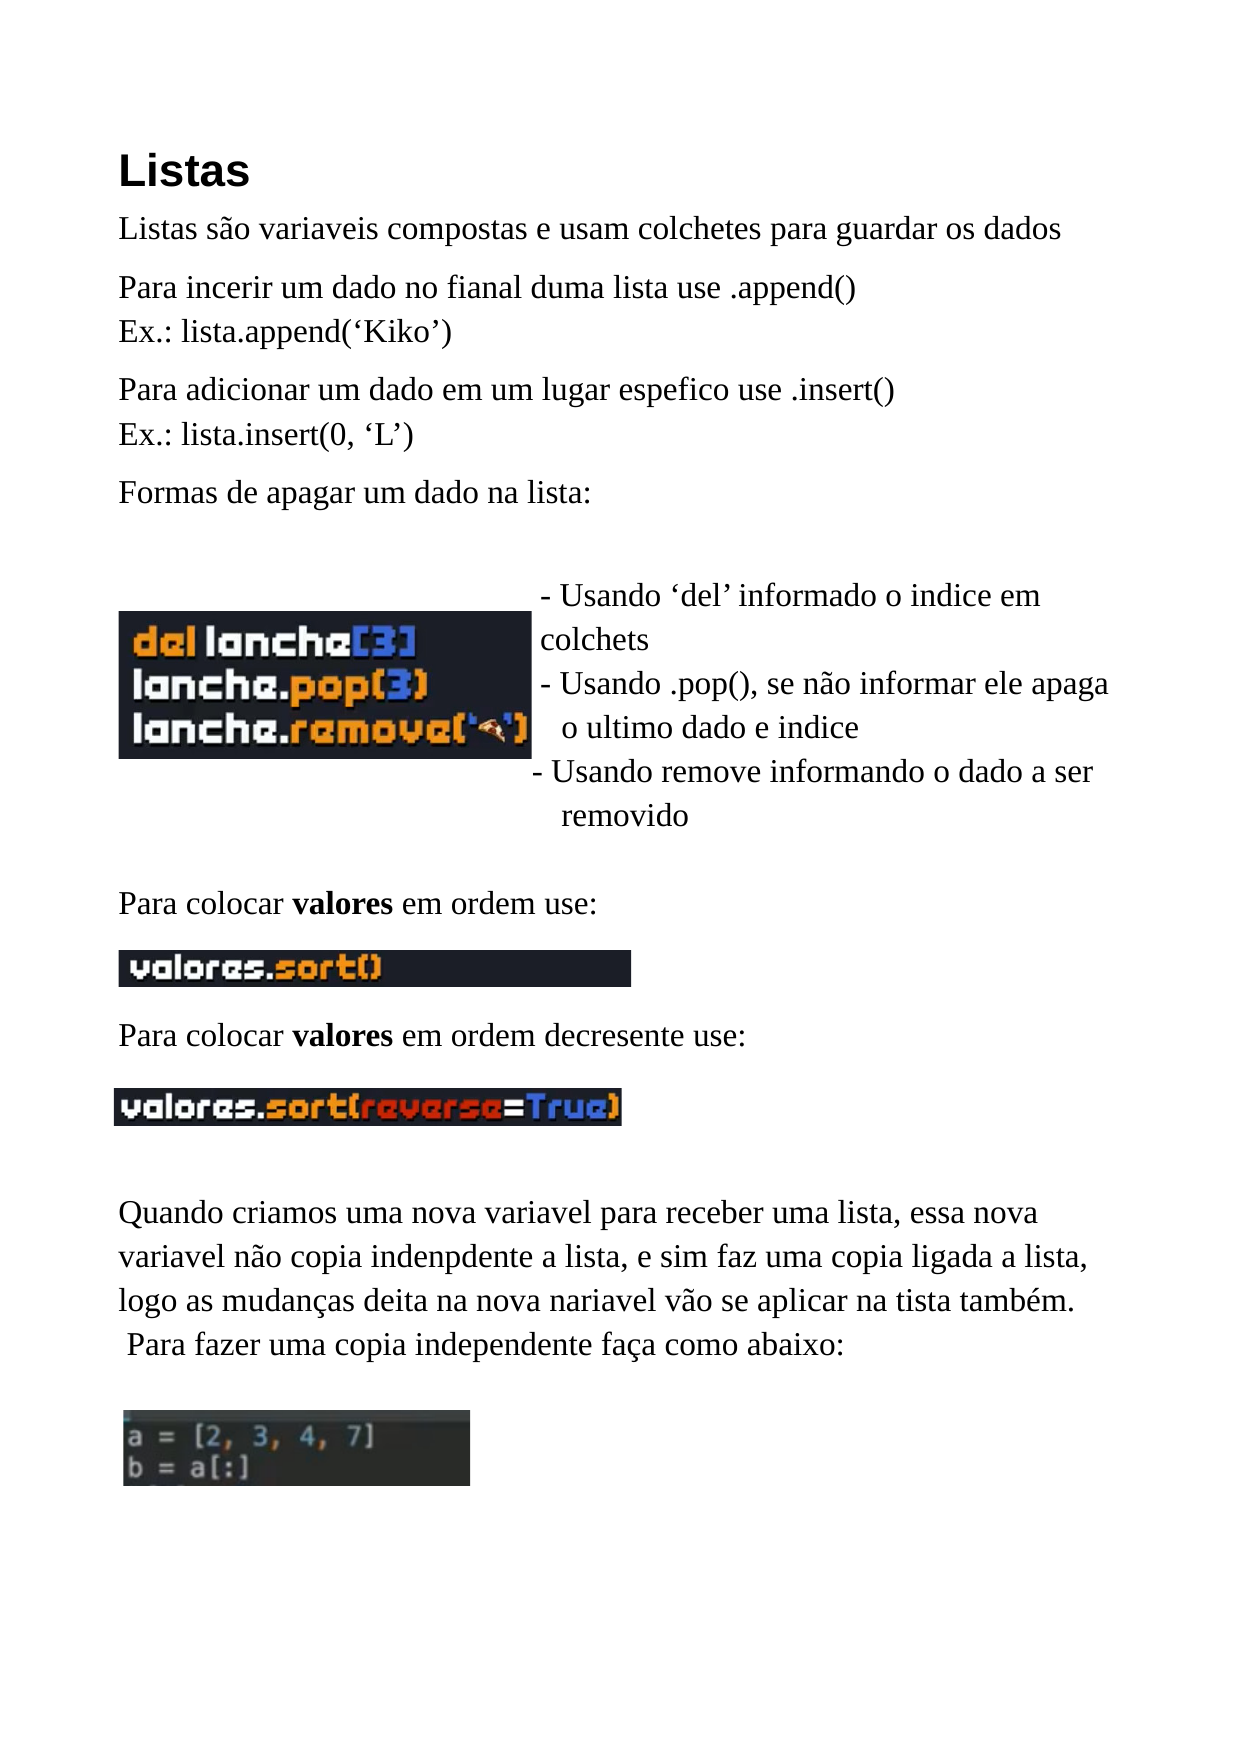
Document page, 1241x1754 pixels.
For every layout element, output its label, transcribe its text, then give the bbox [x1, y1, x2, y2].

text Formas de apagar um dado na lista: [118, 472, 1122, 555]
text - Usando remove informando o dado a ser removido [118, 751, 1122, 834]
text - Usando ‘del’ informado o indice em [118, 575, 1122, 613]
text Quando criamos uma nova variavel para receber uma lista, essa nova variavel não copia indenpdente a lista, e sim faz uma copia ligada a lista, logo as mudanças deita na nova nariavel vão se aplicar na tista também. [118, 1192, 1122, 1318]
text Para incerir um dado no fianal duma lista use .append() Ex.: lista.append(‘Kiko’) [118, 267, 1122, 349]
picture [118, 950, 594, 987]
text Para colocar valores em ordem use: [118, 839, 1122, 922]
text Para adicionar um dado em um lugar espefico use .insert() Ex.: lista.insert(0, ‘L’) [118, 370, 1122, 452]
picture [123, 1410, 224, 1447]
text - Usando .pop(), se não informar ele apaga o ultimo dado e indice [272, 663, 1122, 746]
subtitle Listas [118, 143, 1122, 196]
text Listas são variaveis compostas e usam colchetes para guardar os dados [118, 208, 1122, 247]
text colchets [272, 619, 1122, 657]
text Para fazer uma copia independente faça como abaixo: [118, 1324, 1122, 1362]
picture [113, 1088, 586, 1126]
text Para colocar valores em ordem decresente use: [118, 1016, 1122, 1054]
picture [118, 611, 272, 759]
